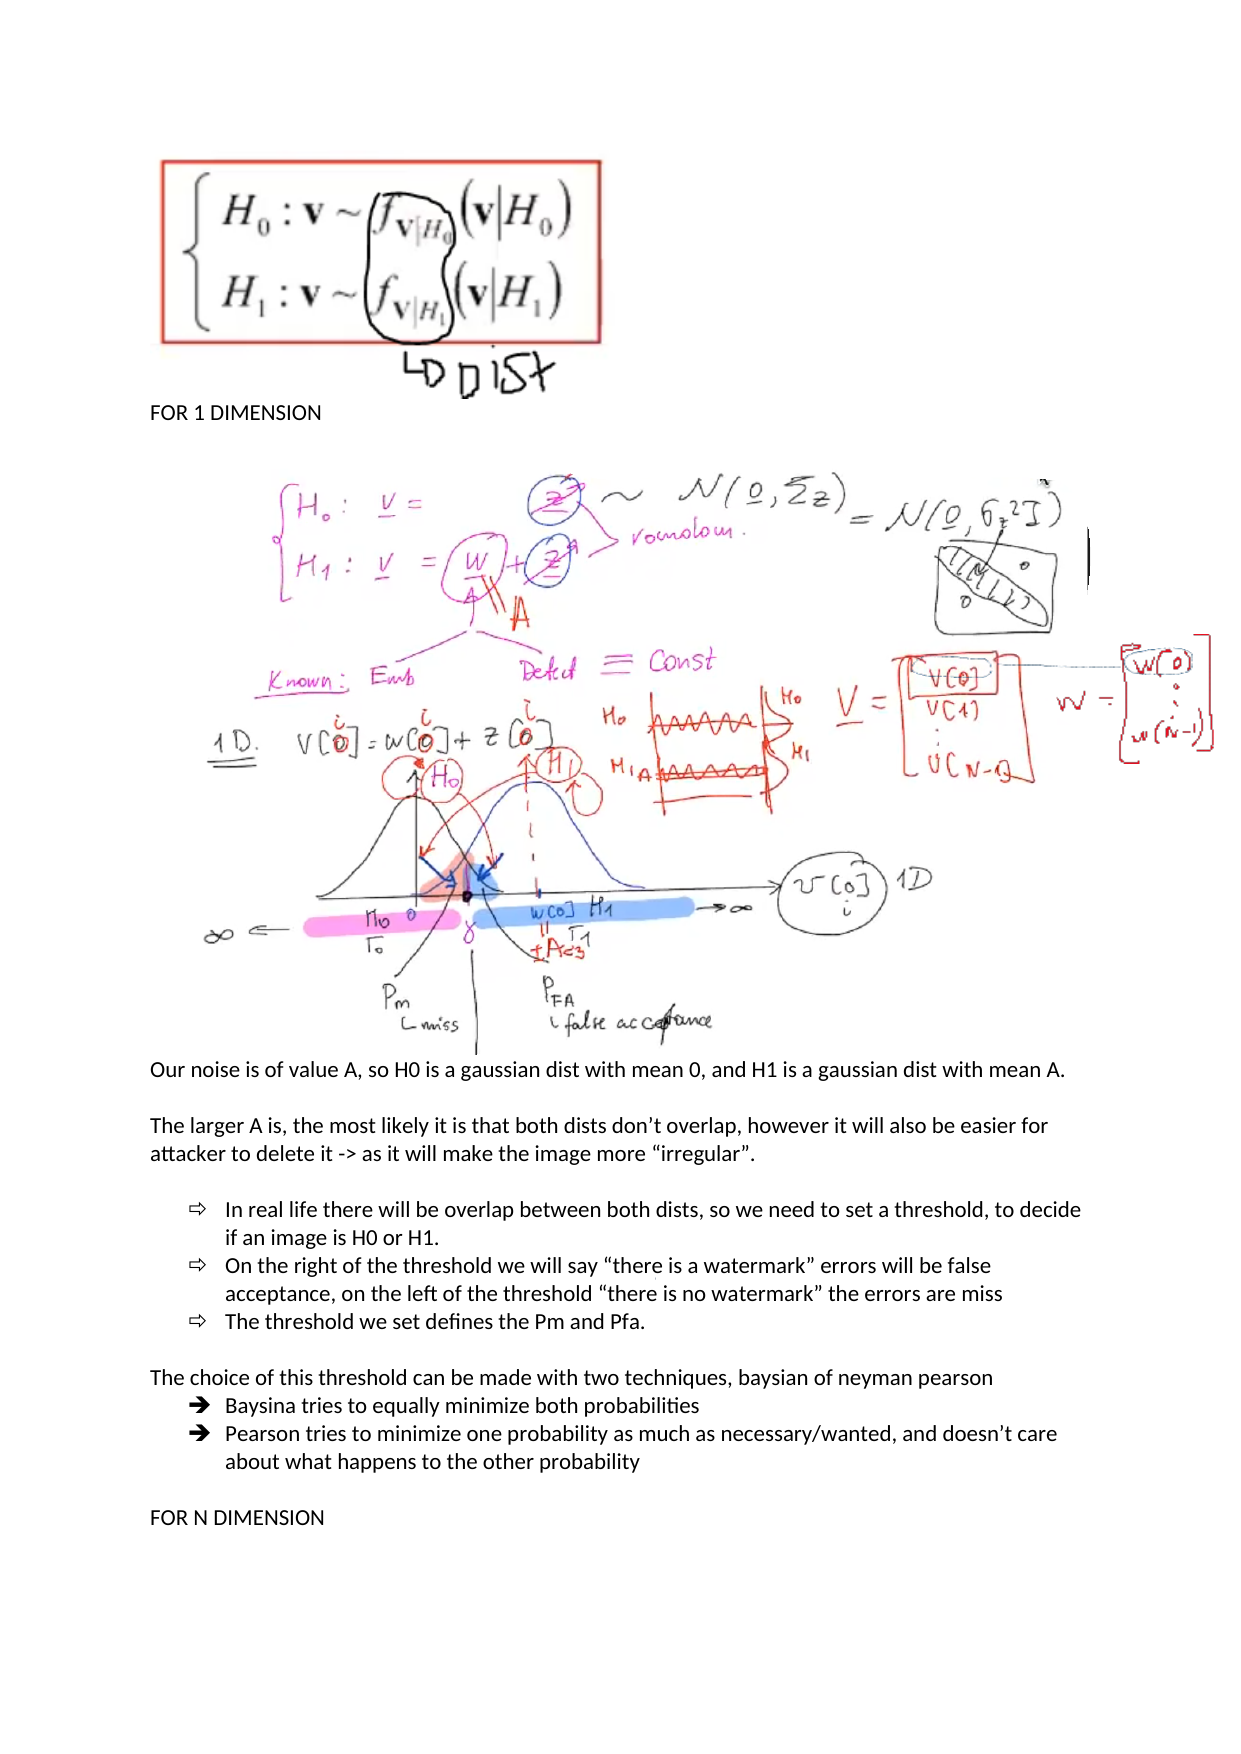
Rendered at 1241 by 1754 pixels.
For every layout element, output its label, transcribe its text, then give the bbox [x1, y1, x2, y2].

text The choice of this threshold can be made with two techniques, baysian of neyman pearson [150, 1363, 1090, 1391]
list The threshold we set defines the Pm and Pfa. [187, 1307, 1090, 1335]
text Our noise is of value A, so H0 is a gaussian dist with mean 0, and H1 is a gaussian dist with mean A. [150, 1056, 1090, 1083]
list Baysina tries to equally minimize both probabilities [187, 1391, 1090, 1419]
text FOR 1 DIMENSION [150, 398, 1090, 426]
list On the right of the threshold we will say “there is a watermark” errors will be false acceptance, on the left of the threshold “there is no watermark” the errors are miss [187, 1251, 1090, 1307]
text FOR N DIMENSION [150, 1503, 1090, 1532]
list In real life there will be overlap between both dists, so we need to set a threshold, to decide if an image is H0 or H1. [187, 1195, 1090, 1251]
list Pearson tries to minimize one probability as much as necessary/wanted, and doesn’t care about what happens to the other probability [187, 1419, 1090, 1476]
text The larger A is, the most likely it is that both dists don’t overlap, however it will also be easier for attacker to delete it -> as it will make the image more “irregular”. [150, 1111, 1090, 1167]
